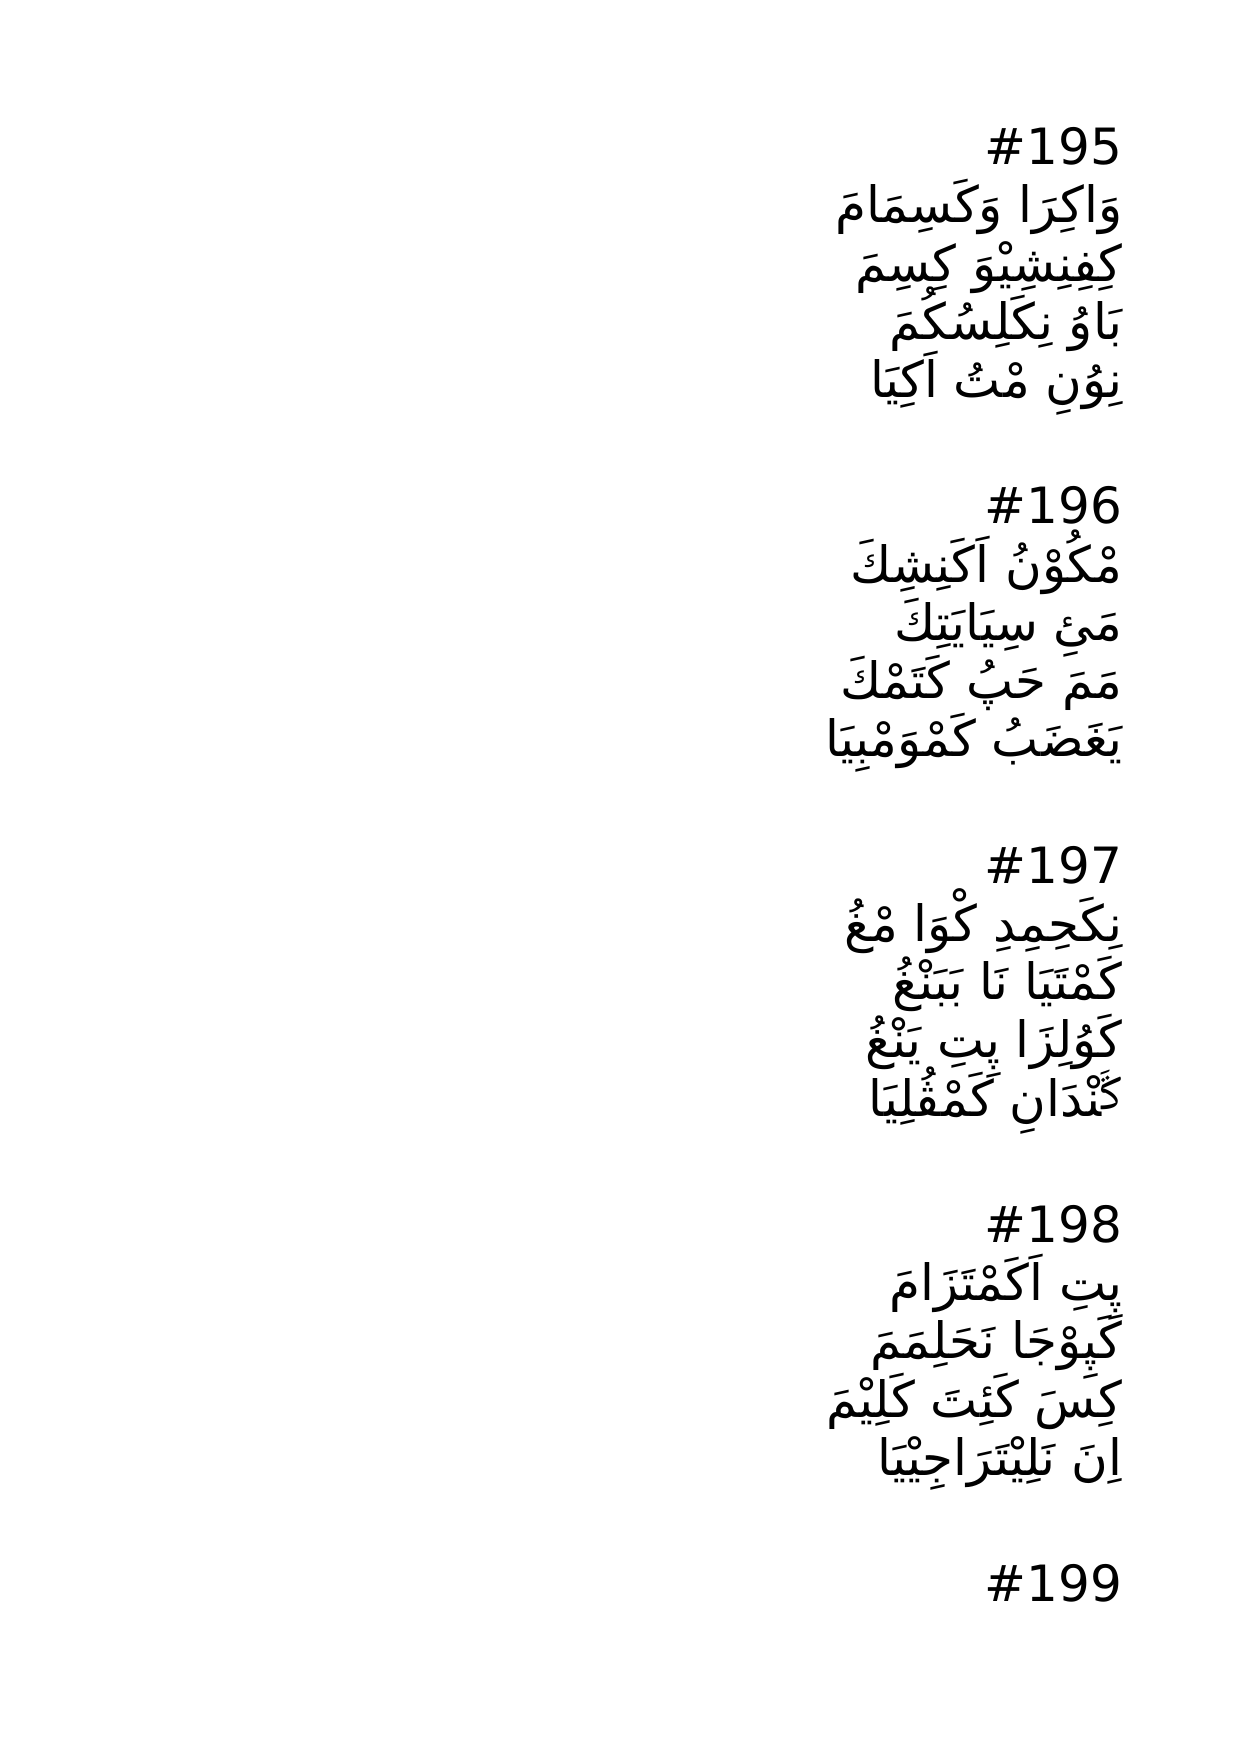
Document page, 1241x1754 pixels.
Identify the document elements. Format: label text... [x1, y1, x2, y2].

text مَمَ حَپُ كَتَمْكَ [118, 652, 1122, 710]
text #197 [118, 837, 1122, 895]
text پِتِ اَكَمْتَزَامَ [118, 1254, 1122, 1312]
text كَمْتَيَا نَا بَبَنْغُ [118, 953, 1122, 1011]
text مَئِ سِيَايَتِكَ [118, 594, 1122, 652]
text #195 [118, 118, 1122, 176]
text اِنَ نَلِيْتَرَاجِيْيَا [118, 1429, 1122, 1487]
text كَپِوْجَا نَحَلِمَمَ [118, 1312, 1122, 1371]
text #198 [118, 1196, 1122, 1254]
text ػَنْدَانِ كَمْڤُلِيَا [118, 1069, 1122, 1128]
text كِفِنِشِيْوَ كِسِمَ [118, 234, 1122, 293]
text #199 [118, 1555, 1122, 1613]
text نِكَحِمِدِ كْوَا مْغُ [118, 895, 1122, 953]
text كِسَ كَئِتَ كَلِيْمَ [118, 1371, 1122, 1429]
text وَاكِرَا وَكَسِمَامَ [118, 176, 1122, 234]
text بَاوُ نِكَلِسُكُمَ [118, 293, 1122, 351]
text مْكُوْنُ اَكَنِشِكَ [118, 536, 1122, 594]
text يَغَضَبُ كَمْوَمْبِيَا [118, 710, 1122, 768]
text نِوُنِ مْتُ اَكِيَا [118, 351, 1122, 409]
text كَوُلِزَا پِتِ يَنْغُ [118, 1011, 1122, 1069]
text #196 [118, 477, 1122, 536]
